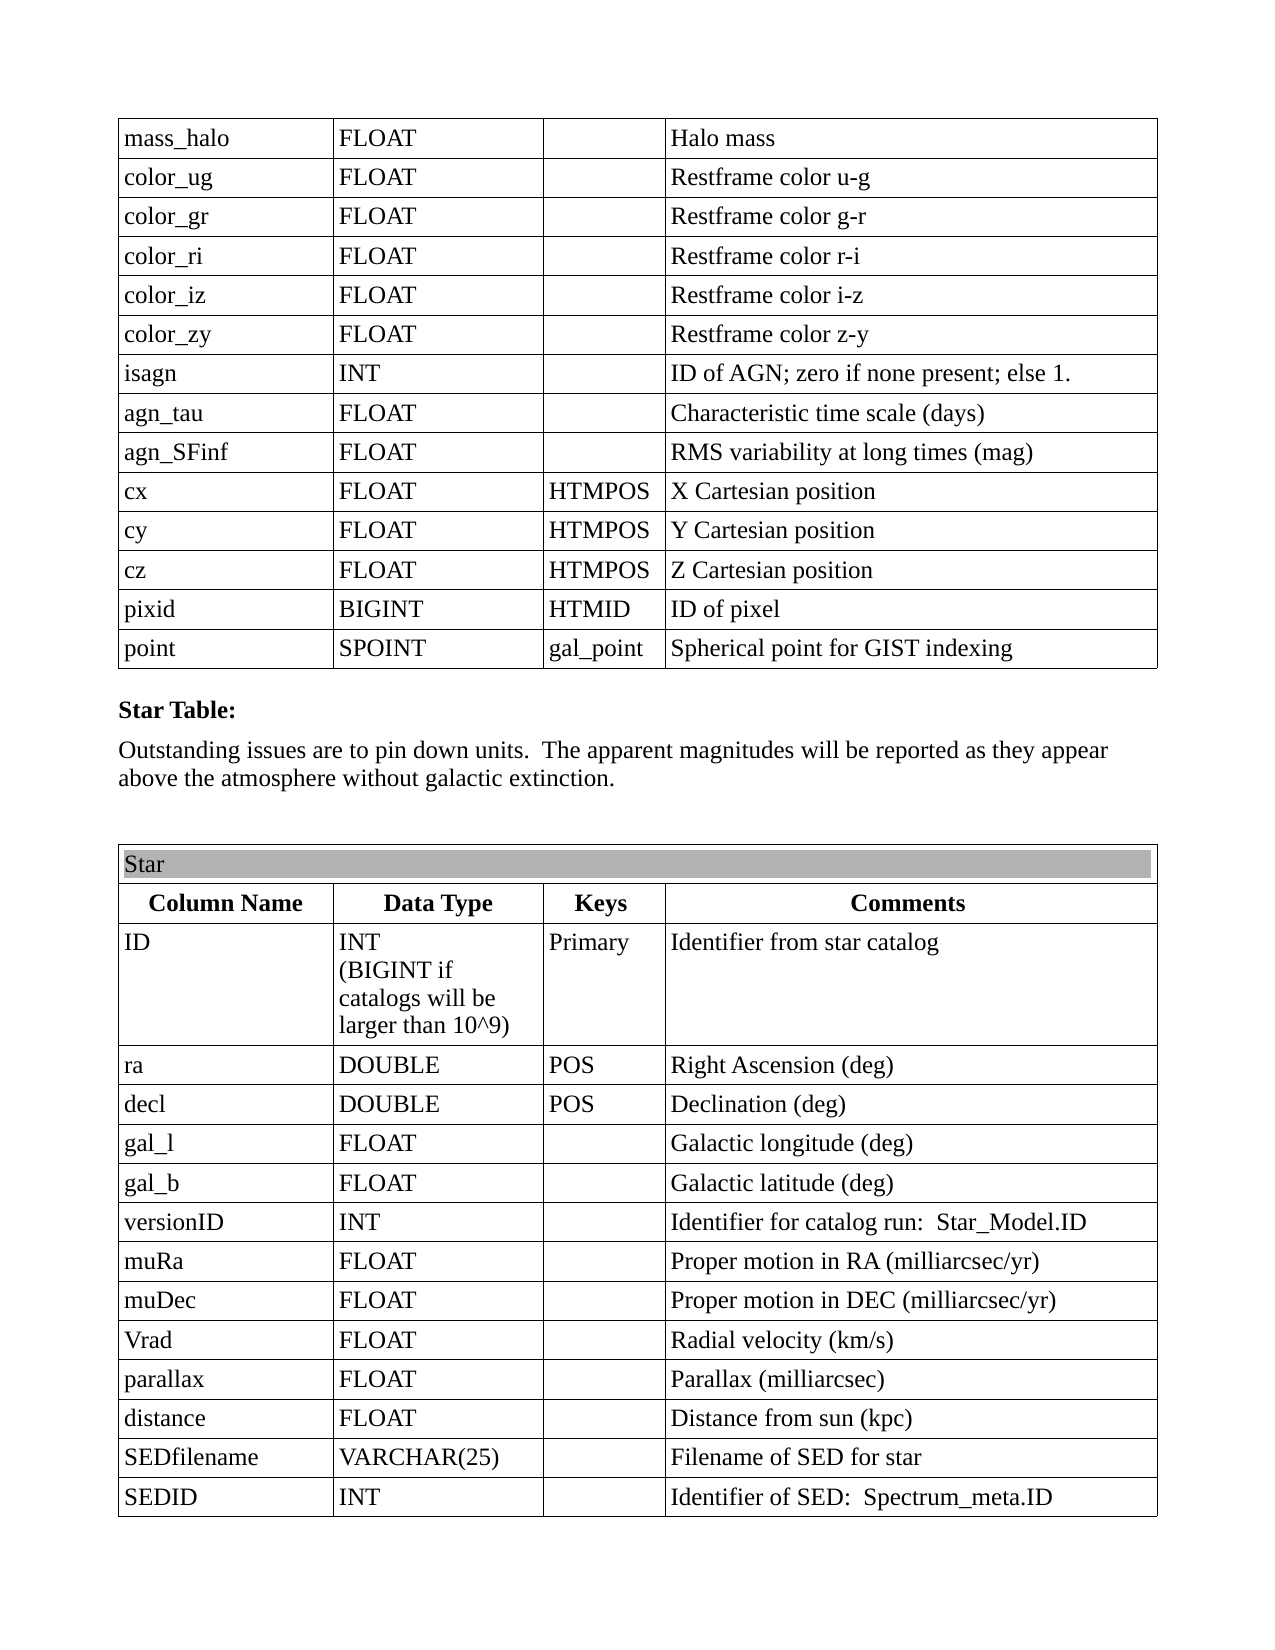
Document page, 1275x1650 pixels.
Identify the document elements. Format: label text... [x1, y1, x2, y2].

table_cell Right Ascension (deg) [666, 1046, 1157, 1084]
table_cell [544, 1478, 665, 1516]
table_cell FLOAT [334, 512, 543, 550]
table_cell Radial velocity (km/s) [666, 1321, 1157, 1359]
table_cell FLOAT [334, 473, 543, 511]
table_cell Restframe color g-r [666, 198, 1157, 236]
table_cell FLOAT [334, 1125, 543, 1163]
table_cell INT [334, 1478, 543, 1516]
table_cell ID [119, 924, 333, 1045]
table_cell Z Cartesian position [666, 551, 1157, 589]
table_cell pixid [119, 590, 333, 629]
table_cell Restframe color u-g [666, 159, 1157, 197]
table_cell cz [119, 551, 333, 589]
table_cell Y Cartesian position [666, 512, 1157, 550]
text Outstanding issues are to pin down units. The apparent magnitudes will be reported as they appear above the atmosphere without galactic extinction. [118, 736, 1157, 791]
table_cell cy [119, 512, 333, 550]
table_cell [544, 1360, 665, 1398]
table_cell Primary [544, 924, 665, 1045]
table_cell gal_b [119, 1164, 333, 1202]
table_cell INT [334, 355, 543, 393]
table_cell ID of pixel [666, 590, 1157, 629]
table_cell Restframe color z-y [666, 316, 1157, 354]
table_cell [544, 316, 665, 354]
table_cell agn_tau [119, 394, 333, 432]
table_cell Declination (deg) [666, 1085, 1157, 1123]
table_cell gal_point [544, 630, 665, 668]
table_cell Identifier for catalog run: Star_Model.ID [666, 1203, 1157, 1241]
table_cell Proper motion in RA (milliarcsec/yr) [666, 1242, 1157, 1281]
table_cell parallax [119, 1360, 333, 1398]
table_cell Galactic latitude (deg) [666, 1164, 1157, 1202]
table_cell [544, 1164, 665, 1202]
table_cell Identifier of SED: Spectrum_meta.ID [666, 1478, 1157, 1516]
table_cell FLOAT [334, 119, 543, 157]
table_cell Restframe color i-z [666, 276, 1157, 314]
table_cell Vrad [119, 1321, 333, 1359]
table_cell decl [119, 1085, 333, 1123]
table_cell color_iz [119, 276, 333, 314]
table_cell [544, 1400, 665, 1438]
table_cell mass_halo [119, 119, 333, 157]
table_cell RMS variability at long times (mag) [666, 433, 1157, 472]
table_cell Characteristic time scale (days) [666, 394, 1157, 432]
table_cell muRa [119, 1242, 333, 1281]
table_cell Data Type [334, 884, 543, 923]
table_cell point [119, 630, 333, 668]
table_cell FLOAT [334, 1400, 543, 1438]
table_cell [544, 1282, 665, 1320]
table_cell DOUBLE [334, 1046, 543, 1084]
table_cell Proper motion in DEC (milliarcsec/yr) [666, 1282, 1157, 1320]
table_cell FLOAT [334, 159, 543, 197]
table_cell FLOAT [334, 394, 543, 432]
table_cell distance [119, 1400, 333, 1438]
table_cell FLOAT [334, 198, 543, 236]
table_cell FLOAT [334, 1242, 543, 1281]
table_cell [544, 394, 665, 432]
table_cell HTMPOS [544, 551, 665, 589]
table_cell DOUBLE [334, 1085, 543, 1123]
table_cell X Cartesian position [666, 473, 1157, 511]
table_cell [544, 1125, 665, 1163]
table_cell Restframe color r-i [666, 237, 1157, 275]
table_cell color_ug [119, 159, 333, 197]
table_cell isagn [119, 355, 333, 393]
table_cell [544, 119, 665, 157]
table_cell FLOAT [334, 551, 543, 589]
table_cell Halo mass [666, 119, 1157, 157]
table_cell Distance from sun (kpc) [666, 1400, 1157, 1438]
table_cell [544, 1203, 665, 1241]
table_cell [544, 433, 665, 472]
table_cell agn_SFinf [119, 433, 333, 472]
table_cell versionID [119, 1203, 333, 1241]
table_cell HTMID [544, 590, 665, 629]
table_cell FLOAT [334, 276, 543, 314]
table_cell Galactic longitude (deg) [666, 1125, 1157, 1163]
table_cell Filename of SED for star [666, 1439, 1157, 1477]
table_cell ra [119, 1046, 333, 1084]
table_cell [544, 276, 665, 314]
table_cell Keys [544, 884, 665, 923]
table_cell ID of AGN; zero if none present; else 1. [666, 355, 1157, 393]
table_cell cx [119, 473, 333, 511]
table_cell color_ri [119, 237, 333, 275]
table_cell muDec [119, 1282, 333, 1320]
table_cell Spherical point for GIST indexing [666, 630, 1157, 668]
table_cell SEDID [119, 1478, 333, 1516]
table_cell BIGINT [334, 590, 543, 629]
table_cell FLOAT [334, 1321, 543, 1359]
table_cell POS [544, 1046, 665, 1084]
table_cell Identifier from star catalog [666, 924, 1157, 1045]
table_cell [544, 355, 665, 393]
table_cell SPOINT [334, 630, 543, 668]
table_cell Comments [666, 884, 1157, 923]
table_cell FLOAT [334, 1164, 543, 1202]
table_cell [544, 1321, 665, 1359]
table_cell SEDfilename [119, 1439, 333, 1477]
table_cell gal_l [119, 1125, 333, 1163]
table_cell Parallax (milliarcsec) [666, 1360, 1157, 1398]
table_cell FLOAT [334, 237, 543, 275]
text Star Table: [118, 696, 1157, 723]
table_cell [544, 159, 665, 197]
table_cell HTMPOS [544, 473, 665, 511]
table_cell color_zy [119, 316, 333, 354]
table_cell color_gr [119, 198, 333, 236]
table_cell FLOAT [334, 316, 543, 354]
table_header Star [119, 845, 1157, 883]
table_cell [544, 1242, 665, 1281]
table_cell [544, 198, 665, 236]
table_cell [544, 1439, 665, 1477]
table_cell Column Name [119, 884, 333, 923]
table_cell FLOAT [334, 1360, 543, 1398]
table_cell FLOAT [334, 433, 543, 472]
table_cell FLOAT [334, 1282, 543, 1320]
table_cell INT [334, 1203, 543, 1241]
table_cell INT (BIGINT if catalogs will be larger than 10^9) [334, 924, 543, 1045]
table_cell VARCHAR(25) [334, 1439, 543, 1477]
table_cell POS [544, 1085, 665, 1123]
table_cell HTMPOS [544, 512, 665, 550]
table_cell [544, 237, 665, 275]
